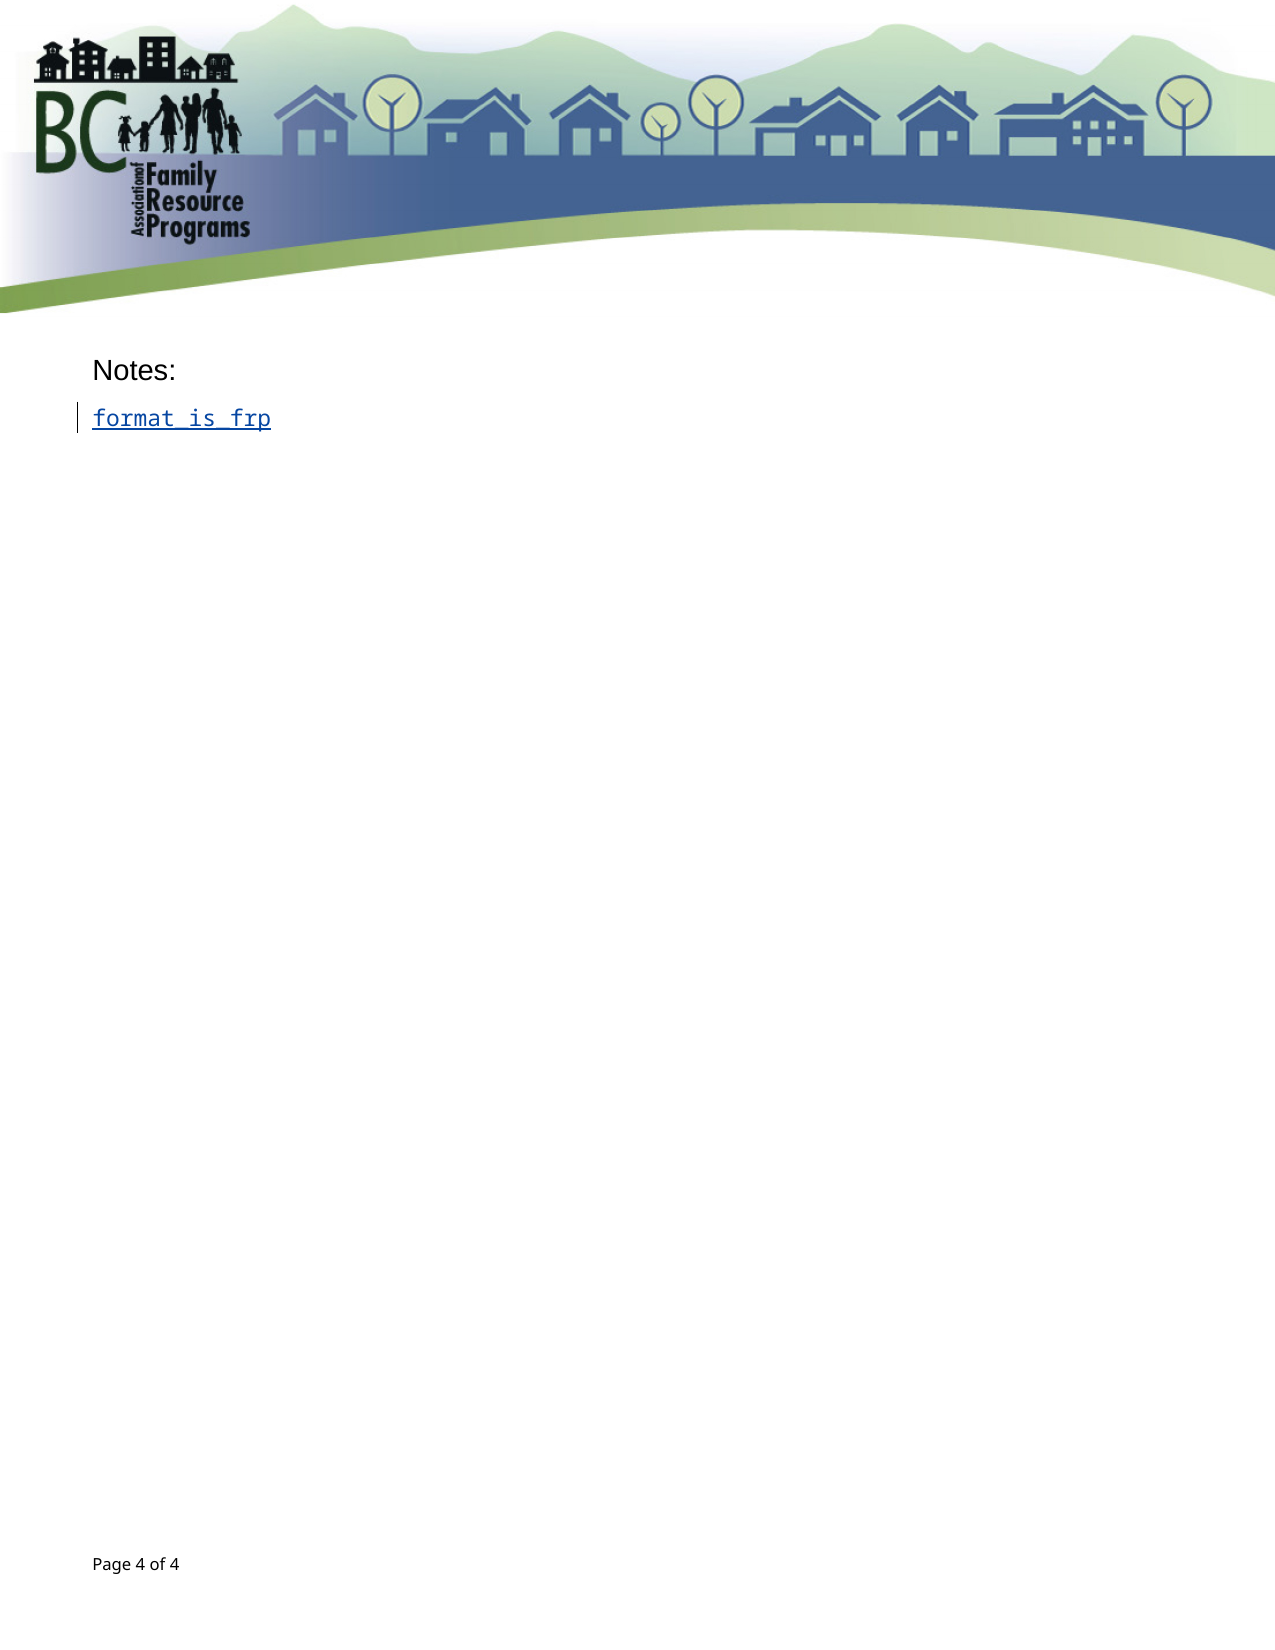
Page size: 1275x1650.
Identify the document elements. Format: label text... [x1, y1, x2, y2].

picture [0, 0, 1275, 317]
text format_is_frp [92, 402, 1160, 433]
subtitle Notes: [92, 353, 1160, 387]
